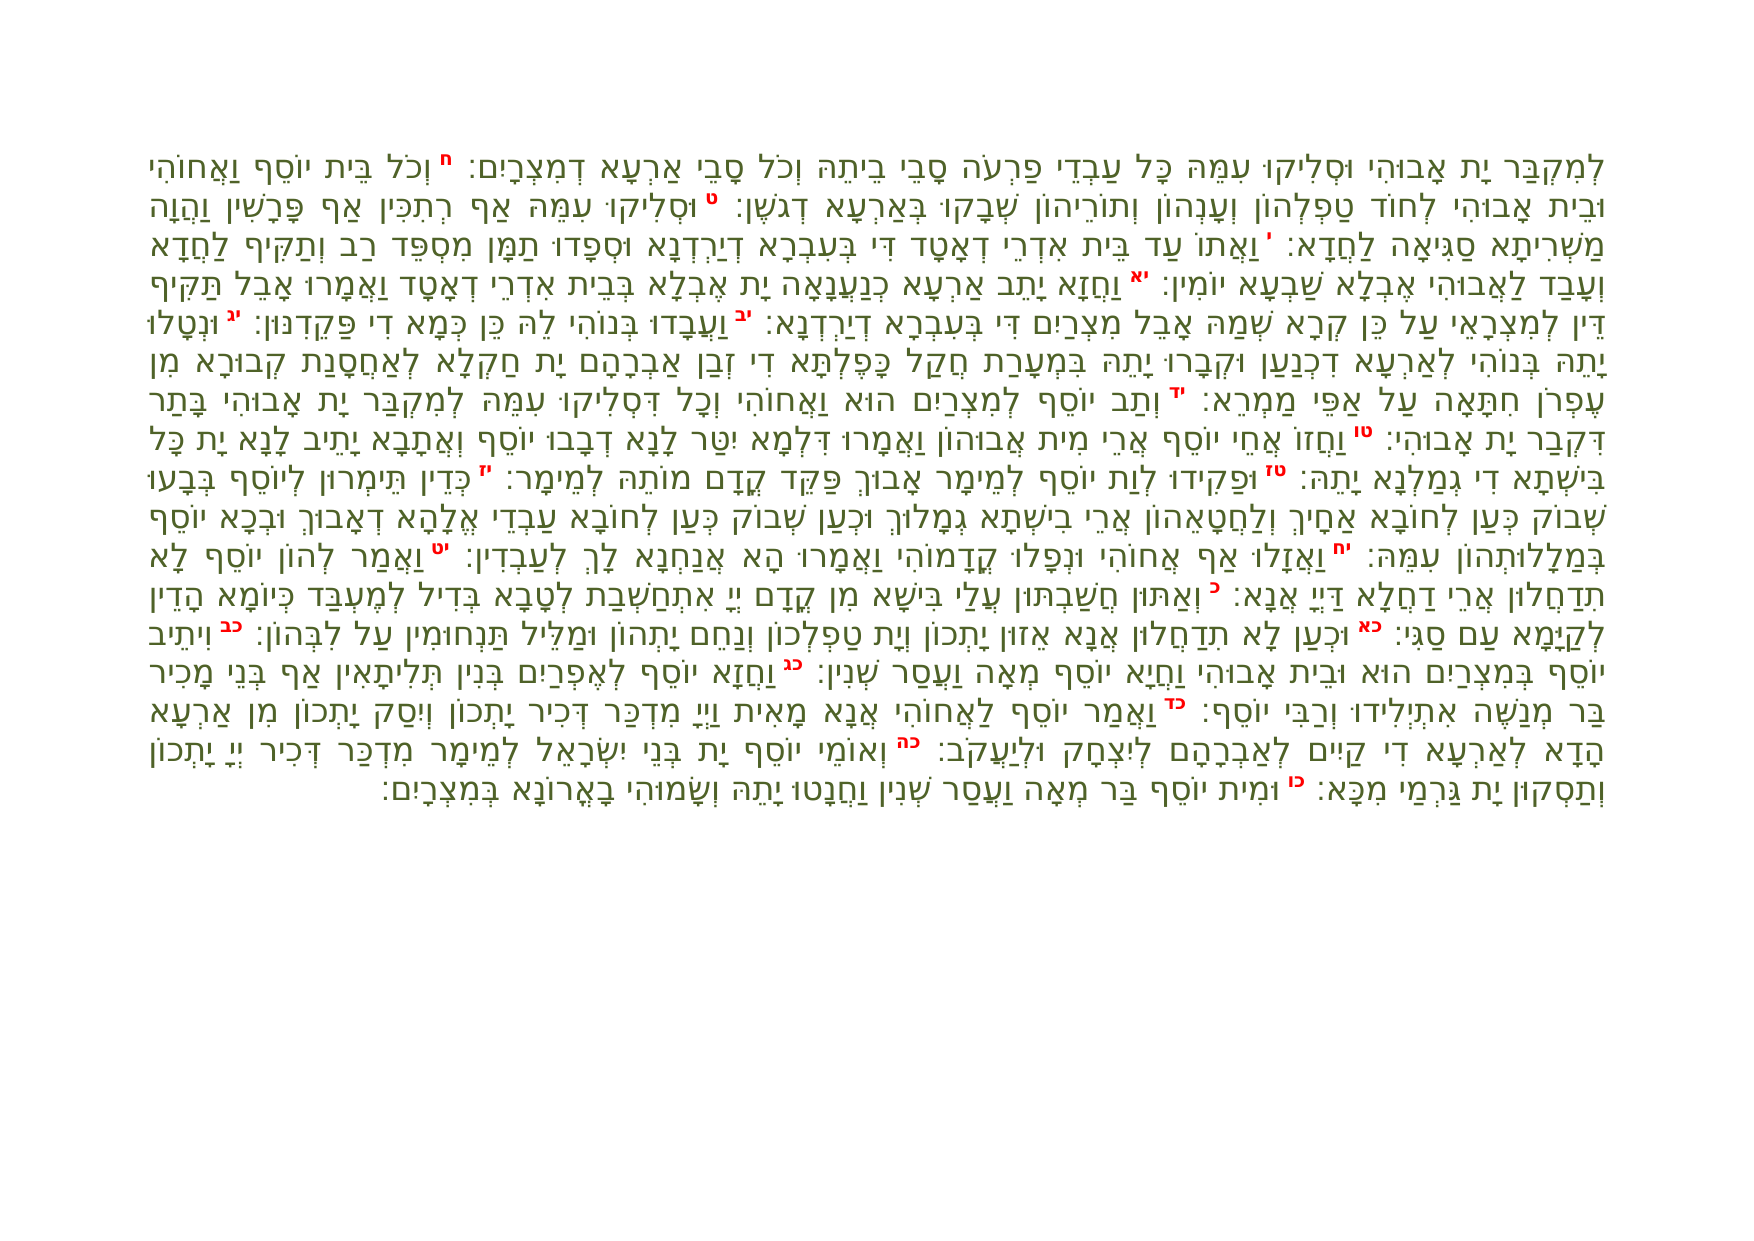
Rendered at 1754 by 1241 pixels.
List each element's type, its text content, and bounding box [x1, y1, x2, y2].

text לְמִקְבַּר יָת אָבוּהִי וּסְלִיקוּ עִמֵּהּ כָּל עַבְדֵי פַרְעֹה סָבֵי בֵיתֵהּ וְכֹל סָבֵי אַרְעָא דְמִצְרָיִם׃ ח וְכֹל בֵּית יוֹסֵף וַאֲחוֹהִי וּבֵית אָבוּהִי לְחוֹד טַפְלְהוֹן וְעָנְהוֹן וְתוֹרֵיהוֹן שְׁבָקוּ בְּאַרְעָא דְגשֶׁן׃ ט וּסְלִיקוּ עִמֵּהּ אַף רְתִכִּין אַף פָּרָשִׁין וַהֲוָה מַשְׁרִיתָא סַגִּיאָה לַחֲדָא׃ י וַאֲתוֹ עַד בֵּית אִדְרֵי דְאָטָד דִּי בְּעִבְרָא דְיַרְדְנָא וּסְפָדוּ תַמָּן מִסְפֵּד רַב וְתַקִּיף לַחֲדָא וְעָבַד לַאֲבוּהִי אֶבְלָא שַׁבְעָא יוֹמִין׃ יא וַחֲזָא יָתֵב אַרְעָא כְנַעֲנָאָה יָת אֶבְלָא בְּבֵית אִדְרֵי דְאָטָד וַאֲמָרוּ אָבֵל תַּקִּיף דֵּין לְמִצְרָאֵי עַל כֵּן קְרָא שְׁמַהּ אָבֵל מִצְרַיִם דִּי בְּעִבְרָא דְיַרְדְנָא׃ יב וַעֲבָדוּ בְּנוֹהִי לֵהּ כֵּן כְּמָא דִי פַּקֵדִנּוּן׃ יג וּנְטָלוּ יָתֵהּ בְּנוֹהִי לְאַרְעָא דִכְנַעַן וּקְבָרוּ יָתֵהּ בִּמְעָרַת חֲקַל כָּפֶלְתָּא דִי זְבַן אַבְרָהָם יָת חַקְלָא לְאַחֲסָנַת קְבוּרָא מִן עֶפְרֹן חִתָּאָה עַל אַפֵּי מַמְרֵא׃ יד וְתַב יוֹסֵף לְמִצְרַיִם הוּא וַאֲחוֹהִי וְכָל דִּסְלִיקוּ עִמֵּהּ לְמִקְבַּר יָת אָבוּהִי בָּתַר דִּקְבַר יָת אָבוּהִי׃ טו וַחֲזוֹ אֲחֵי יוֹסֵף אֲרֵי מִית אֲבוּהוֹן וַאֲמָרוּ דִּלְמָא יִטַּר לָנָא דְבָבוּ יוֹסֵף וְאֲתָבָא יָתֵיב לָנָא יָת כָּל בִּישְׁתָא דִי גְמַלְנָא יָתֵהּ׃ טז וּפַקִידוּ לְוַת יוֹסֵף לְמֵימָר אָבוּךְ פַּקֵּד קֳדָם מוֹתֵהּ לְמֵימָר׃ יז כְּדֵין תֵּימְרוּן לְיוֹסֵף בְּבָעוּ שְׁבוֹק כְּעַן לְחוֹבָא אַחָיךְ וְלַחֲטָאֵהוֹן אֲרֵי בִישְׁתָא גְמָלוּךְ וּכְעַן שְׁבוֹק כְּעַן לְחוֹבָא עַבְדֵי אֱלָהָא דְאָבוּךְ וּבְכָא יוֹסֵף בְּמַלָלוּתְהוֹן עִמֵּהּ׃ יח וַאֲזָלוּ אַף אֲחוֹהִי וּנְפָלוּ קֳדָמוֹהִי וַאֲמָרוּ הָא אֲנַחְנָא לָךְ לְעַבְדִין׃ יט וַאֲמַר לְהוֹן יוֹסֵף לָא תִדַחֲלוּן אֲרֵי דַחֲלָא דַּיְיָ אֲנָא׃ כ וְאַתּוּן חֲשַׁבְתּוּן עֲלַי בִּישָׁא מִן קֳדָם יְיָ אִתְחַשְׁבַת לְטָבָא בְּדִיל לְמֶעְבַּד כְּיוֹמָא הָדֵין לְקַיָּמָא עַם סַגִּי׃ כא וּכְעַן לָא תִדַחֲלוּן אֲנָא אֵזוּן יָתְכוֹן וְיָת טַפְלְכוֹן וְנַחֵם יָתְהוֹן וּמַלֵּיל תַּנְחוּמִין עַל לִבְּהוֹן׃ כב וִיתֵיב יוֹסֵף בְּמִצְרַיִם הוּא וּבֵית אָבוּהִי וַחֲיָא יוֹסֵף מְאָה וַעֲסַר שְׁנִין׃ כג וַחֲזָא יוֹסֵף לְאֶפְרַיִם בְּנִין תְּלִיתָאִין אַף בְּנֵי מָכִיר בַּר מְנַשֶּׁה אִתְיְלִידוּ וְרַבִּי יוֹסֵף׃ כד וַאֲמַר יוֹסֵף לַאֲחוֹהִי אֲנָא מָאִית וַיְיָ מִדְכַּר דְּכִיר יָתְכוֹן וְיִסַק יָתְכוֹן מִן אַרְעָא הָדָא לְאַרְעָא דִי קַיִים לְאַבְרָהָם לְיִצְחָק וּלְיַעֲקֹב׃ כה וְאוֹמֵי יוֹסֵף יָת בְּנֵי יִשְׂרָאֵל לְמֵימָר מִדְכַּר דְּכִיר יְיָ יָתְכוֹן וְתַסְקוּן יָת גַּרְמַי מִכָּא׃ כו וּמִית יוֹסֵף בַּר מְאָה וַעֲסַר שְׁנִין וַחֲנָטוּ יָתֵהּ וְשָׂמוּהִי בָאֳרוֹנָא בְּמִצְרָיִם׃ [148, 148, 1606, 808]
